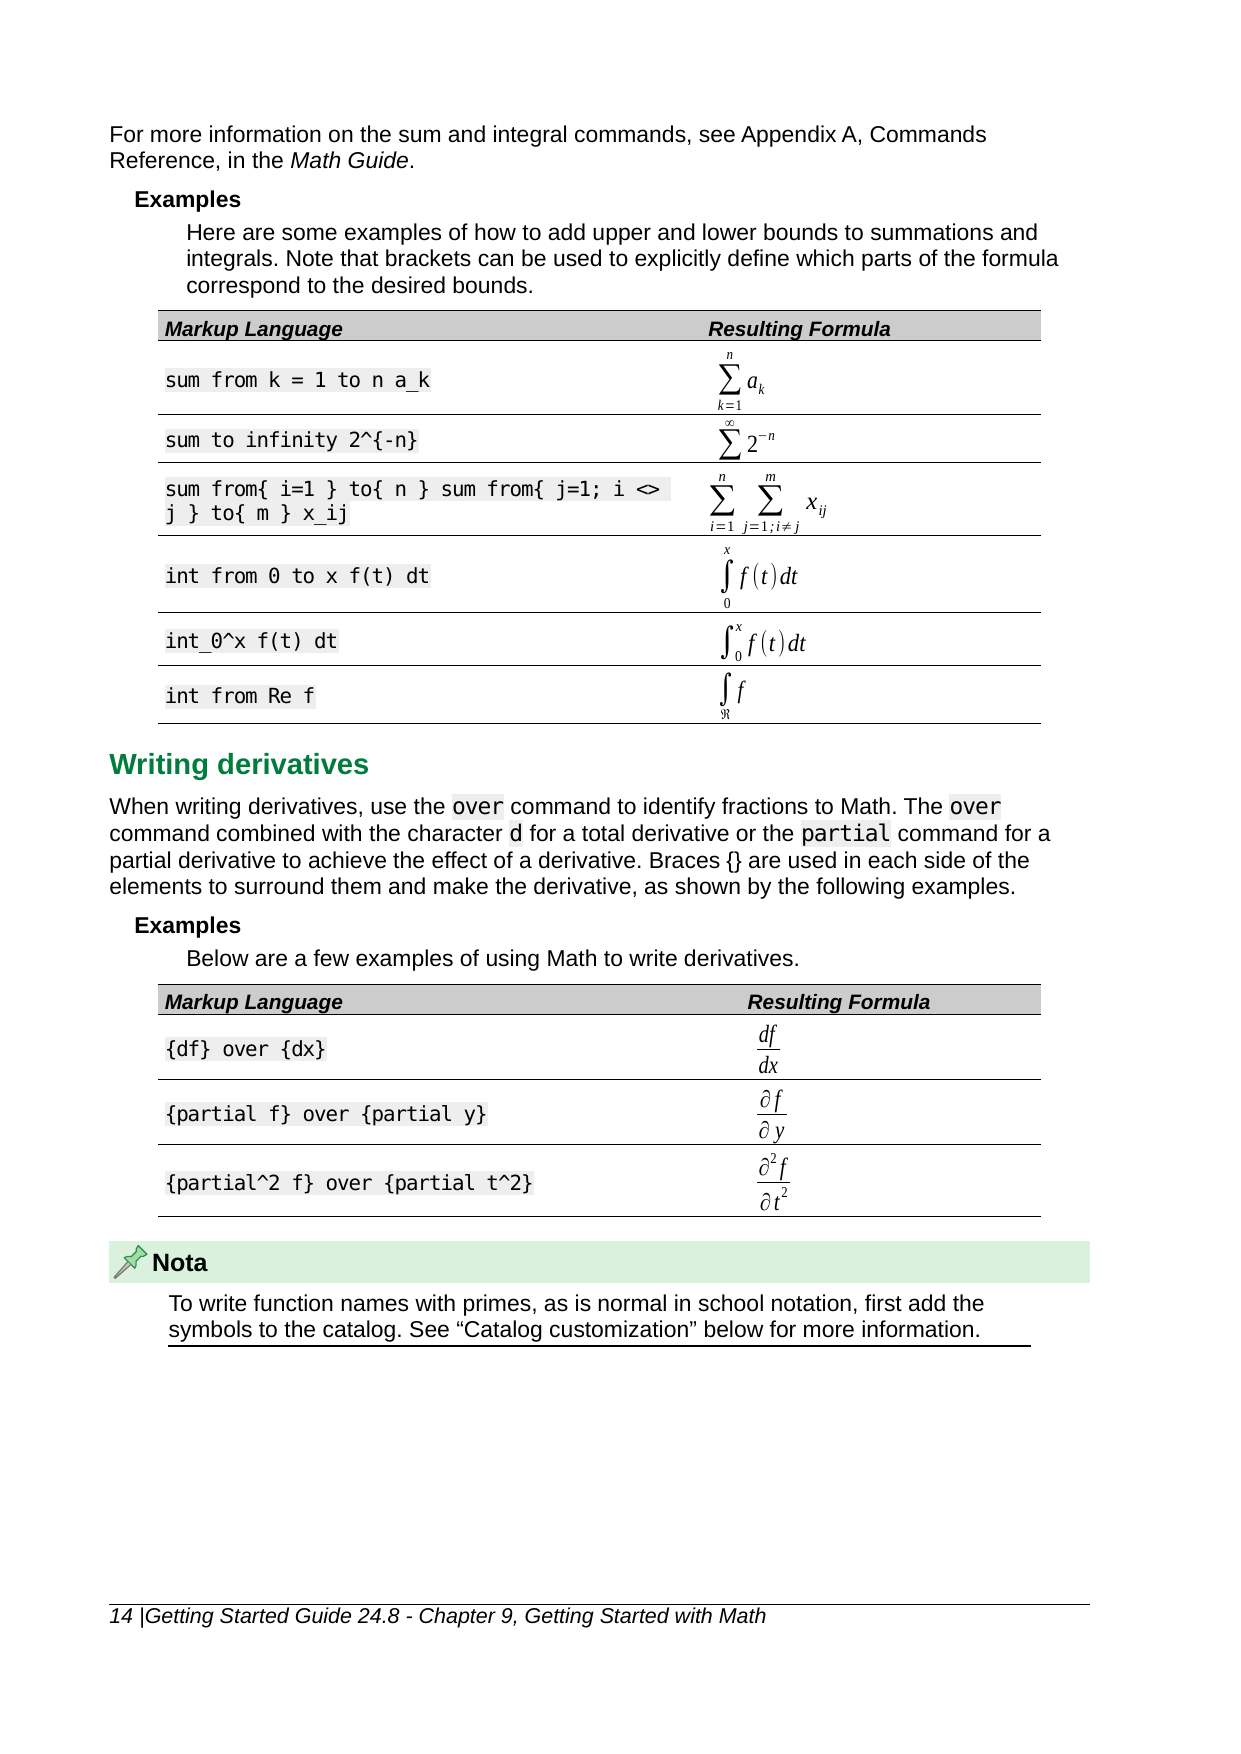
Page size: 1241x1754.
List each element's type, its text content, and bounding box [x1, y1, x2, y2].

table_cell [741, 1080, 1041, 1144]
table_header Markup Language [158, 311, 702, 340]
text Here are some examples of how to add upper and lower bounds to summations and integrals. Note that brackets can be used to explicitly define which parts of the formula correspond to the desired bounds. [186, 219, 1090, 298]
subtitle Writing derivatives [109, 747, 1090, 781]
table_cell [702, 536, 1041, 612]
text Below are a few examples of using Math to write derivatives. [186, 945, 1090, 971]
list For more information on the sum and integral commands, see Appendix A, Commands Reference, in the Math Guide. [109, 121, 1090, 174]
table_cell {df} over {dx} [158, 1015, 741, 1079]
table_cell {partial^2 f} over {partial t^2} [158, 1145, 741, 1216]
text Examples [134, 186, 1090, 213]
table_cell int from 0 to x f(t) dt [158, 536, 702, 612]
table_cell [741, 1145, 1041, 1216]
table_header Markup Language [158, 985, 741, 1014]
list When writing derivatives, use the over command to identify fractions to Math. The over command combined with the character d for a total derivative or the partial command for a partial derivative to achieve the effect of a derivative. Braces {} are used in each side of the elements to surround them and make the derivative, as shown by the following examples. [109, 793, 1090, 900]
subtitle Nota [151, 1241, 1090, 1283]
text To write function names with primes, as is normal in school notation, first add the symbols to the catalog. See “Catalog customization” below for more information. [168, 1290, 1031, 1345]
table_cell sum to infinity 2^{-n} [158, 415, 702, 462]
table_cell [702, 463, 1041, 535]
table_header Resulting Formula [741, 985, 1041, 1014]
table_cell [702, 341, 1041, 414]
table_cell sum from k = 1 to n a_k [158, 341, 702, 414]
table_cell [702, 613, 1041, 665]
table_cell int from Re f [158, 666, 702, 722]
table_cell sum from{ i=1 } to{ n } sum from{ j=1; i <> j } to{ m } x_ij [158, 463, 702, 535]
table_cell [702, 415, 1041, 462]
table_header Resulting Formula [702, 311, 1041, 340]
table_cell [702, 666, 1041, 722]
table_cell {partial f} over {partial y} [158, 1080, 741, 1144]
table_cell [741, 1015, 1041, 1079]
table_cell int_0^x f(t) dt [158, 613, 702, 665]
text Examples [134, 912, 1090, 938]
